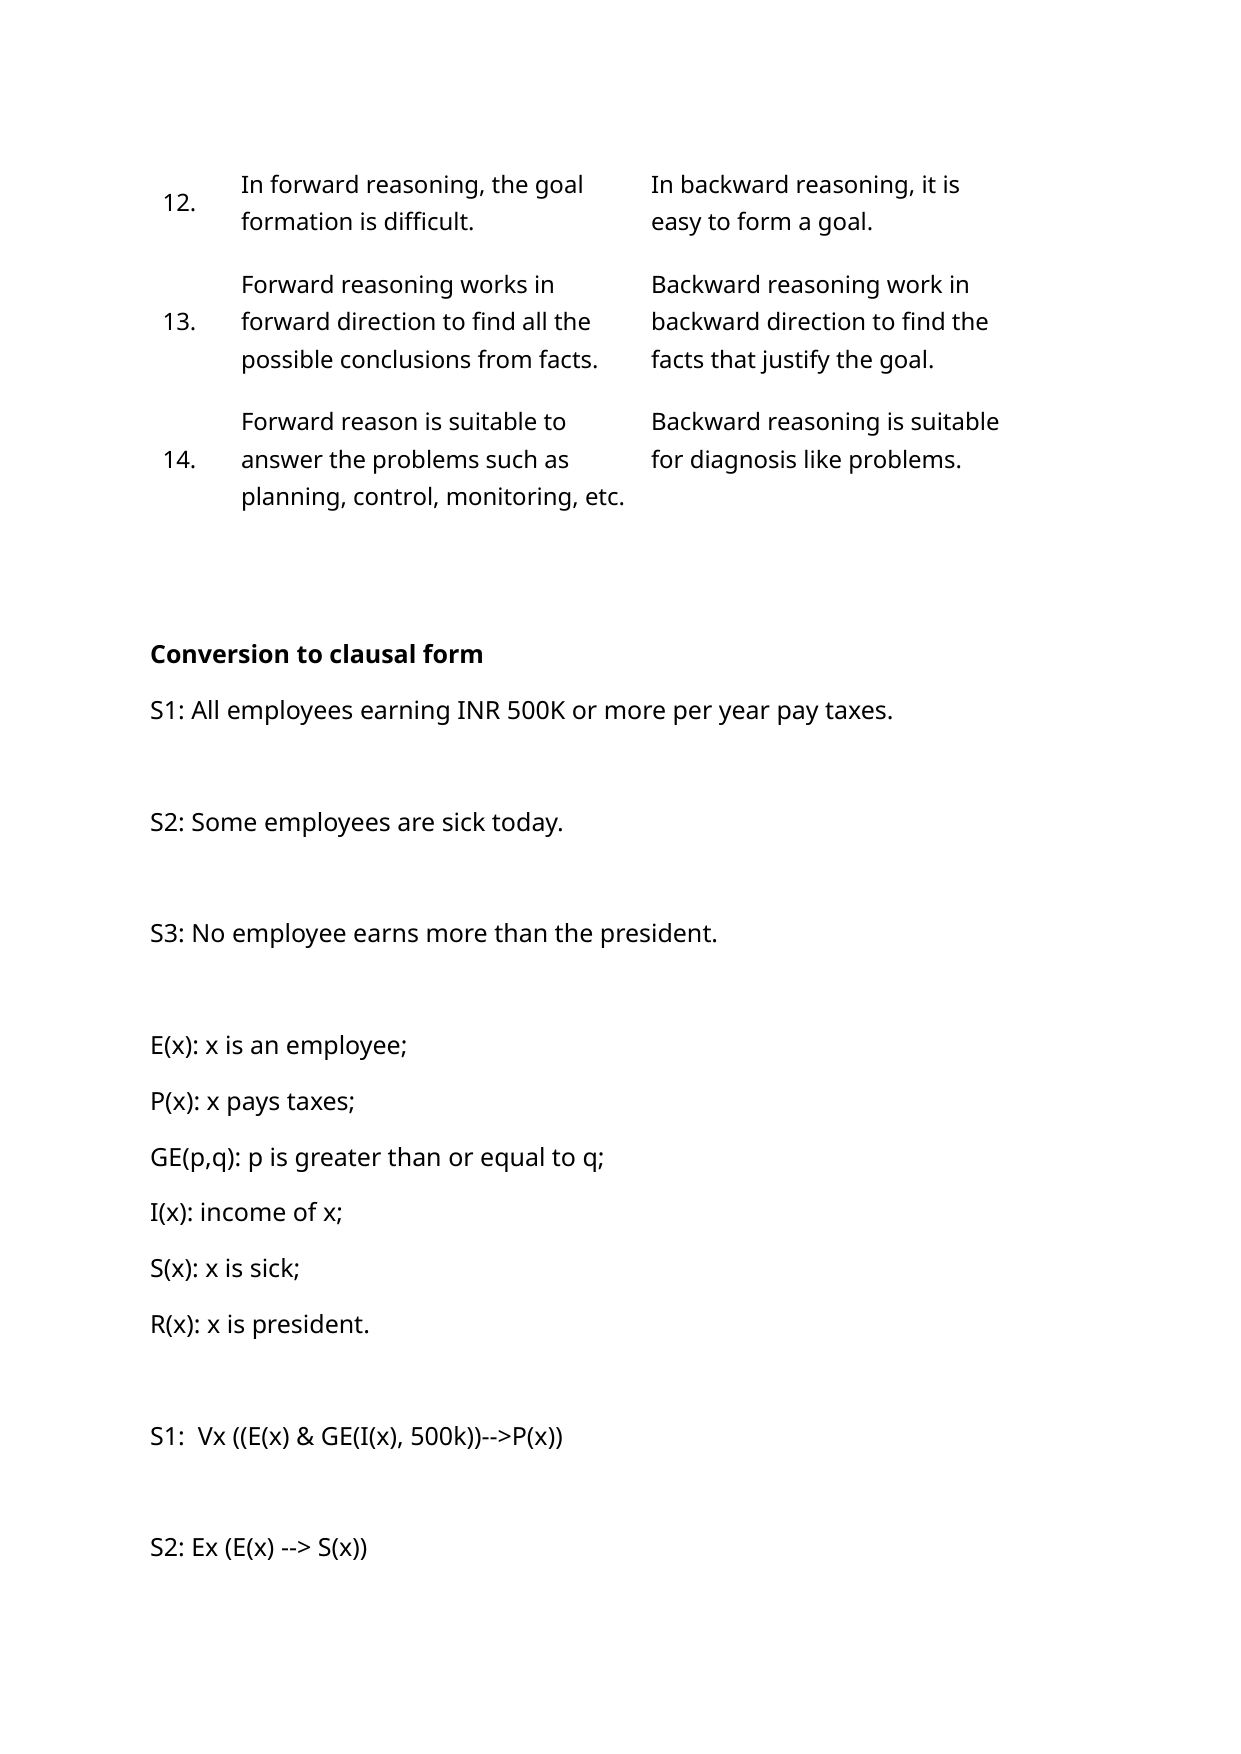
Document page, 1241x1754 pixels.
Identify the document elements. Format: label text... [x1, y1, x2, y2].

text S2: Ex (E(x) --> S(x)) [150, 1530, 1090, 1564]
text S1: All employees earning INR 500K or more per year pay taxes. [150, 692, 1090, 727]
table_cell In forward reasoning, the goal formation is difficult. [228, 150, 638, 250]
table_cell 14. [150, 388, 228, 525]
text I(x): income of x; [150, 1195, 1090, 1229]
text R(x): x is president. [150, 1307, 1090, 1341]
text P(x): x pays taxes; [150, 1083, 1090, 1117]
table_cell 13. [150, 250, 228, 387]
text GE(p,q): p is greater than or equal to q; [150, 1139, 1090, 1173]
table_cell Backward reasoning is suitable for diagnosis like problems. [638, 388, 1021, 525]
text S(x): x is sick; [150, 1251, 1090, 1285]
text S2: Some employees are sick today. [150, 804, 1090, 838]
table_cell Backward reasoning work in backward direction to find the facts that justify the goal. [638, 250, 1021, 387]
text S3: No employee earns more than the president. [150, 916, 1090, 950]
text S1: Vx ((E(x) & GE(I(x), 500k))-->P(x)) [150, 1418, 1090, 1452]
table_cell 12. [150, 150, 228, 250]
text E(x): x is an employee; [150, 1027, 1090, 1062]
table_cell In backward reasoning, it is easy to form a goal. [638, 150, 1021, 250]
table_cell Forward reasoning works in forward direction to find all the possible conclusions from facts. [228, 250, 638, 387]
table_cell Forward reason is suitable to answer the problems such as planning, control, monitoring, etc. [228, 388, 638, 525]
text Conversion to clausal form [150, 637, 1090, 671]
